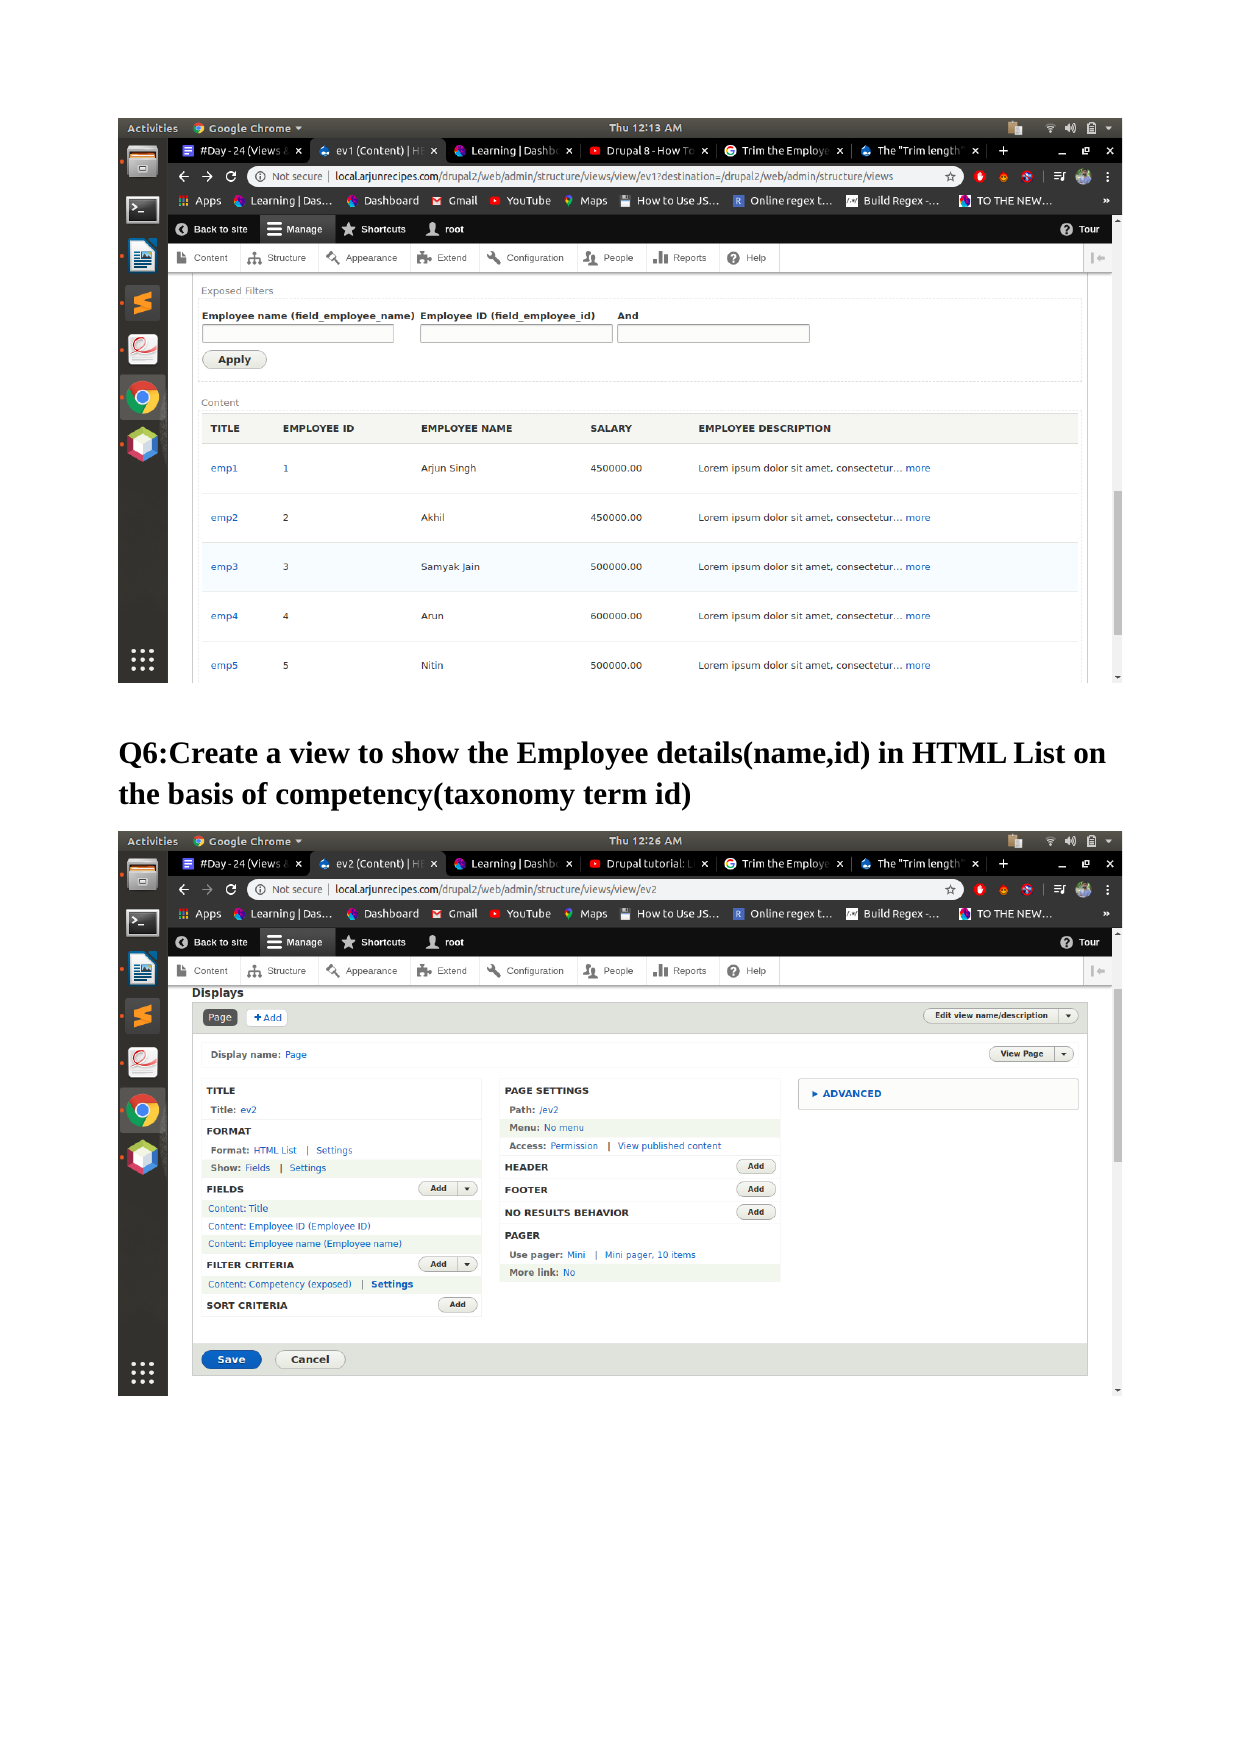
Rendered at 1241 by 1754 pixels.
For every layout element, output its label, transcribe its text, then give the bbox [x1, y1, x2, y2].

picture [118, 831, 1123, 1396]
picture [118, 118, 1123, 683]
text Q6:Create a view to show the Employee details(name,id) in HTML List on the basis of competency(taxonomy term id) [118, 734, 1122, 812]
